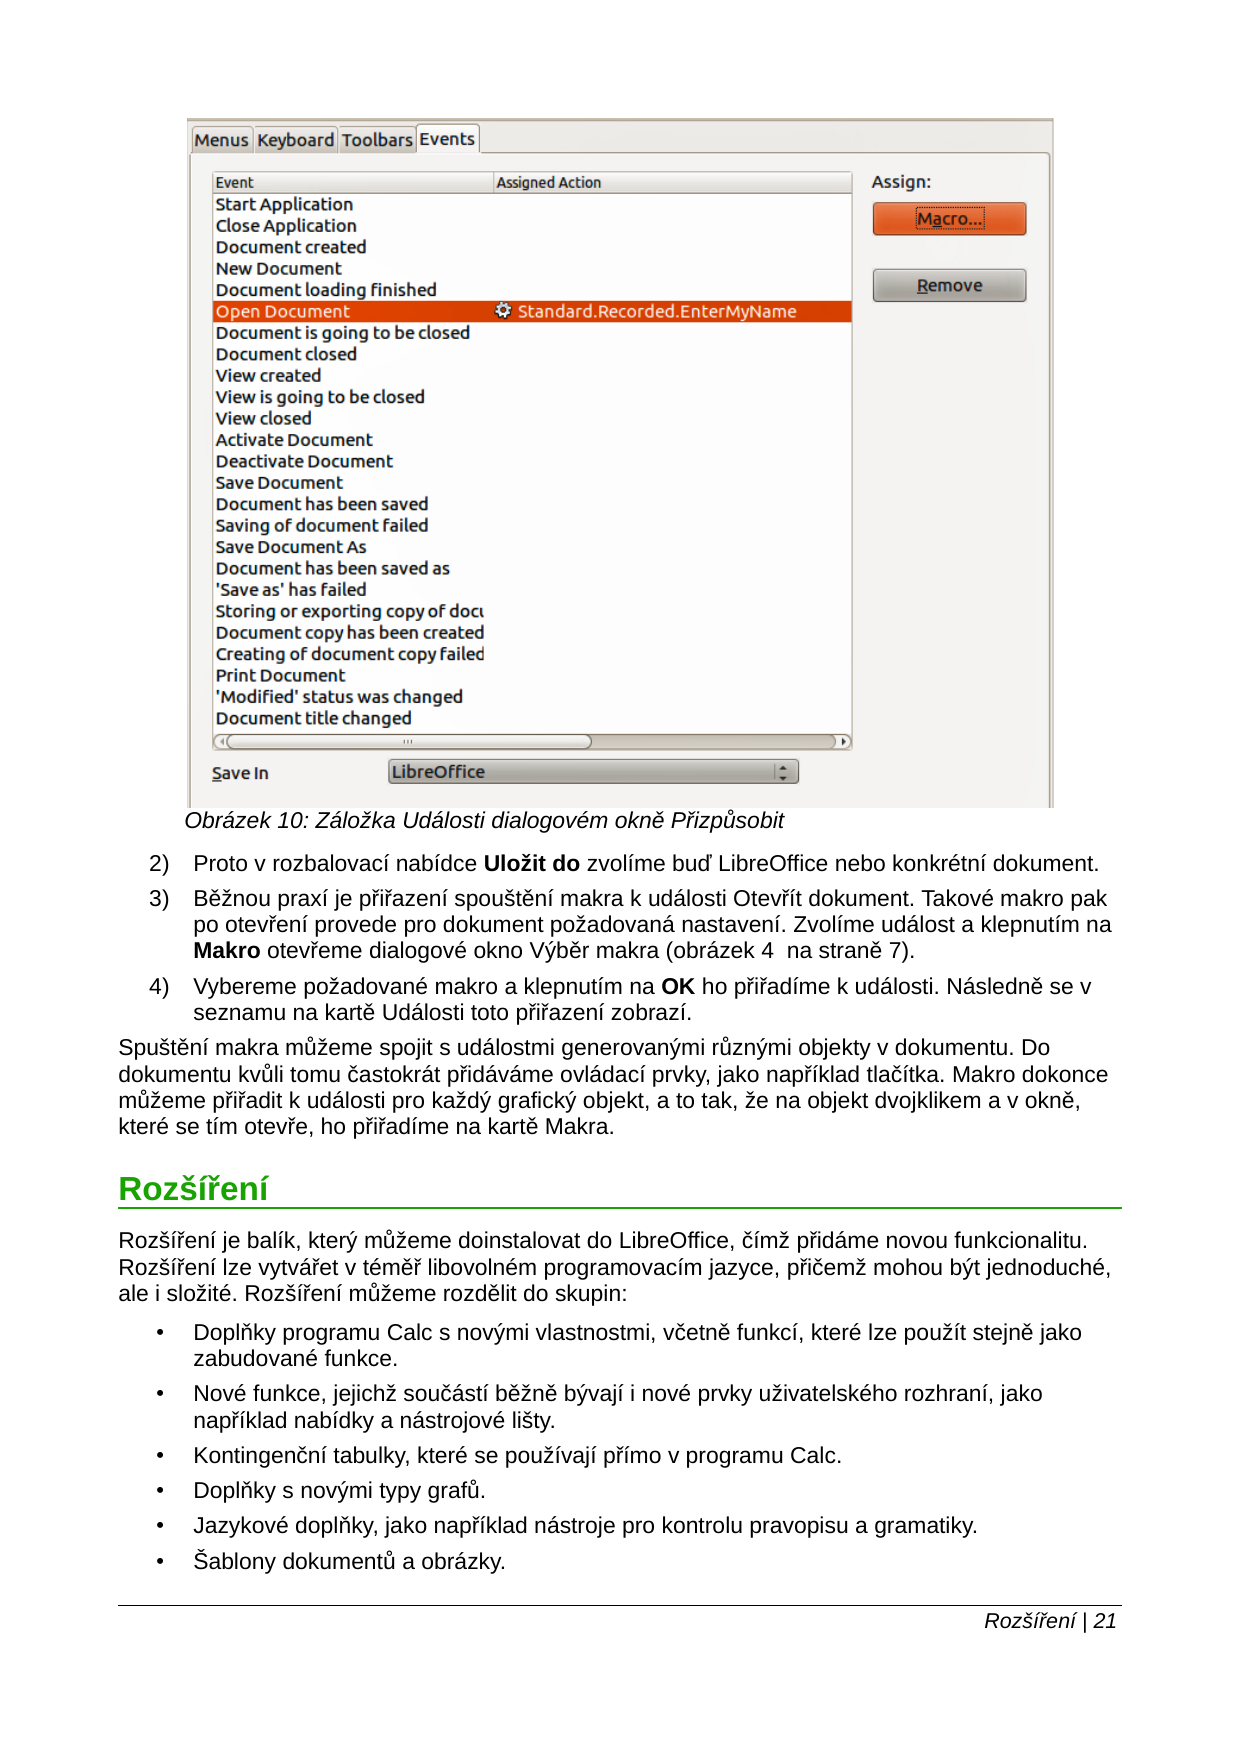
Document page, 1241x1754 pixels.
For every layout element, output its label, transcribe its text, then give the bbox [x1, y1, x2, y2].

list Proto v rozbalovací nabídce Uložit do zvolíme buď LibreOffice nebo konkrétní dokument. [169, 849, 1122, 876]
text Spuštění makra můžeme spojit s událostmi generovanými různými objekty v dokumentu. Do dokumentu kvůli tomu častokrát přidáváme ovládací prvky, jako například tlačítka. Makro dokonce můžeme přiřadit k události pro každý grafický objekt, a to tak, že na objekt dvojklikem a v okně, které se tím otevře, ho přiřadíme na kartě Makra. [118, 1034, 1122, 1139]
list Kontingenční tabulky, které se používají přímo v programu Calc. [156, 1442, 1122, 1468]
subtitle Rozšíření [118, 1169, 1122, 1207]
picture [187, 118, 1054, 808]
text Obrázek 10: Záložka Události dialogovém okně Přizpůsobit [184, 118, 1056, 834]
list Běžnou praxí je přiřazení spouštění makra k události Otevřít dokument. Takové makro pak po otevření provede pro dokument požadovaná nastavení. Zvolíme událost a klepnutím na Makro otevřeme dialogové okno Výběr makra (obrázek 4 na straně 7). [169, 885, 1122, 964]
list Nové funkce, jejichž součástí běžně bývají i nové prvky uživatelského rozhraní, jako například nabídky a nástrojové lišty. [156, 1380, 1122, 1433]
list Doplňky s novými typy grafů. [156, 1477, 1122, 1503]
list Jazykové doplňky, jako například nástroje pro kontrolu pravopisu a gramatiky. [156, 1512, 1122, 1539]
list Doplňky programu Calc s novými vlastnostmi, včetně funkcí, které lze použít stejně jako zabudované funkce. [156, 1319, 1122, 1372]
list Šablony dokumentů a obrázky. [156, 1548, 1122, 1574]
list Rozšíření je balík, který můžeme doinstalovat do LibreOffice, čímž přidáme novou funkcionalitu. Rozšíření lze vytvářet v téměř libovolném programovacím jazyce, přičemž mohou být jednoduché, ale i složité. Rozšíření můžeme rozdělit do skupin: [118, 1227, 1122, 1306]
list Vybereme požadované makro a klepnutím na OK ho přiřadíme k události. Následně se v seznamu na kartě Události toto přiřazení zobrazí. [169, 973, 1122, 1025]
